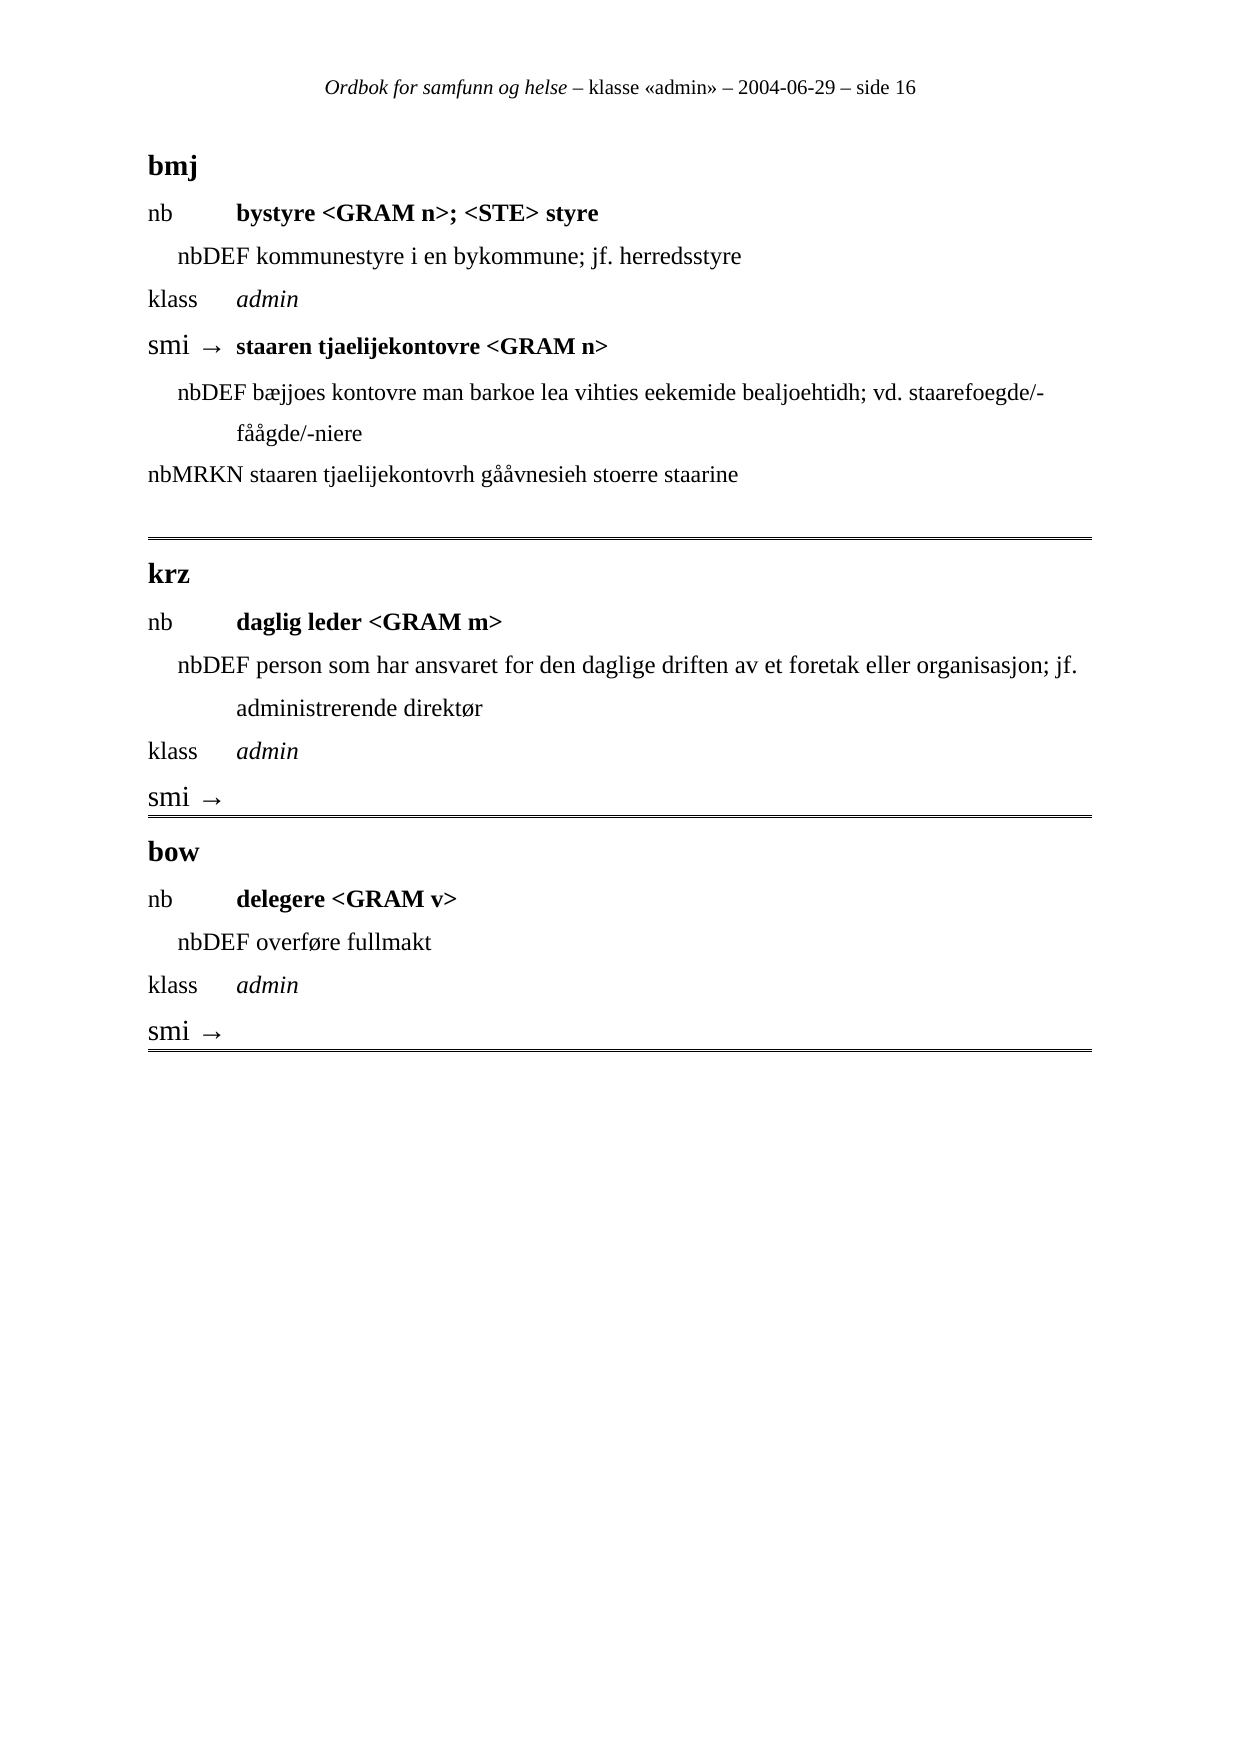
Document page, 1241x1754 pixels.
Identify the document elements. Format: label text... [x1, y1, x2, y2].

text smi → [148, 1013, 1092, 1049]
text nbDEF bæjjoes kontovre man barkoe lea vihties eekemide bealjoehtidh; vd. staarefoegde/-fåågde/-niere [177, 378, 1092, 447]
text nb bystyre <GRAM n>; <STE> styre [148, 198, 1092, 227]
text nbDEF kommunestyre i en bykommune; jf. herredsstyre [177, 241, 1092, 270]
text nb daglig leder <GRAM m> [148, 607, 1092, 635]
text klass admin [148, 970, 1092, 999]
text nbMRKN staaren tjaelijekontovrh gååvnesieh stoerre staarine [148, 460, 1092, 488]
text krz [148, 556, 1092, 590]
text bow [148, 834, 1092, 867]
text nbDEF person som har ansvaret for den daglige driften av et foretak eller organisasjon; jf. administrerende direktør [177, 650, 1092, 722]
text smi → [148, 779, 1092, 815]
text smi → staaren tjaelijekontovre <GRAM n> [148, 327, 1092, 361]
text bmj [148, 148, 1092, 181]
text nbDEF overføre fullmakt [177, 927, 1092, 956]
text klass admin [148, 284, 1092, 313]
text nb delegere <GRAM v> [148, 884, 1092, 913]
text klass admin [148, 736, 1092, 765]
